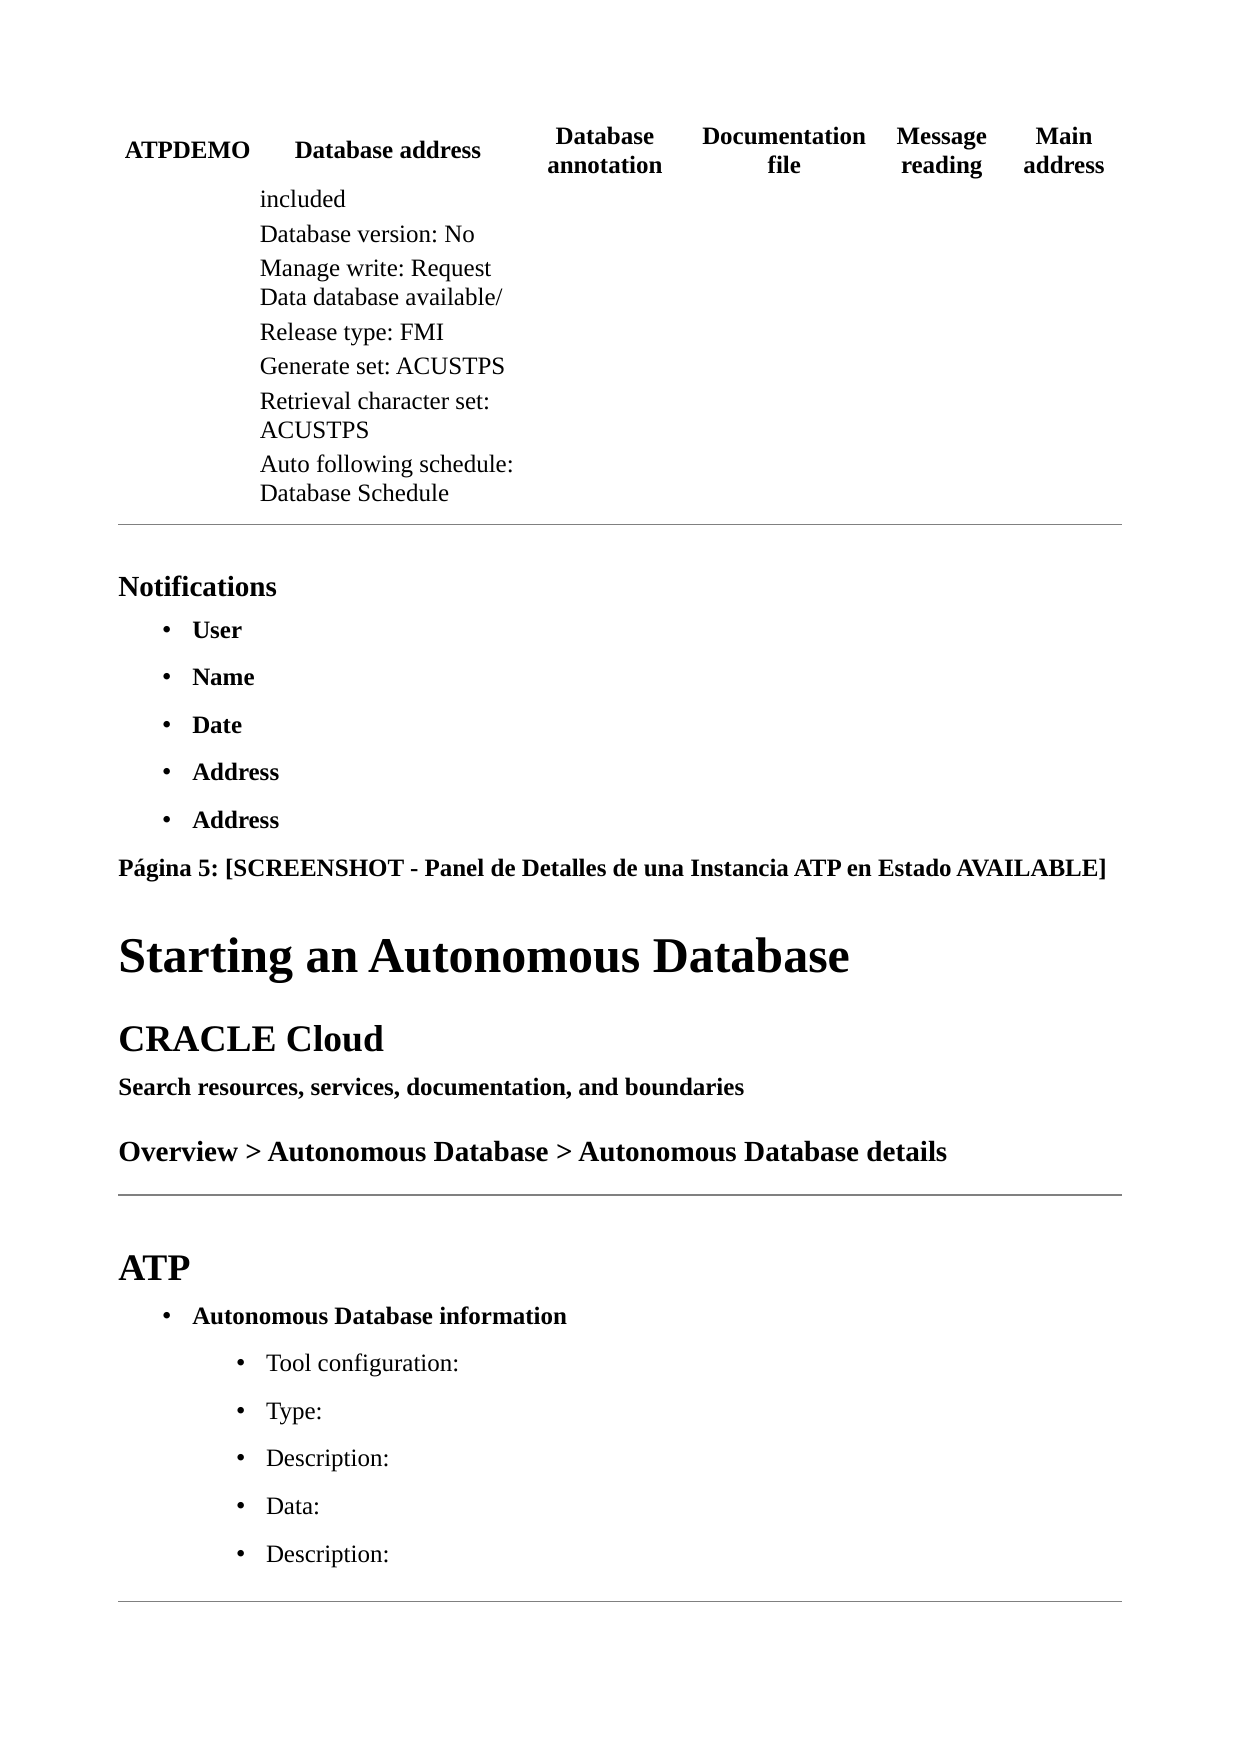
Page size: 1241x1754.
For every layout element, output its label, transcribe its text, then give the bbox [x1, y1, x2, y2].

list Address [162, 805, 1122, 834]
table_cell [118, 349, 257, 383]
table_cell included [257, 181, 519, 216]
table_cell [691, 216, 877, 251]
list Description: [236, 1539, 1122, 1567]
table_cell [519, 349, 691, 383]
table_cell [118, 181, 257, 216]
list Autonomous Database information [162, 1301, 1122, 1329]
table_cell [878, 349, 1005, 383]
table_header Documentation file [691, 118, 877, 181]
table_cell [878, 181, 1005, 216]
subtitle CRACLE Cloud [118, 1016, 1122, 1059]
table_cell [1005, 349, 1122, 383]
list Tool configuration: [236, 1348, 1122, 1377]
table_cell [519, 181, 691, 216]
table_cell [691, 314, 877, 348]
subtitle Starting an Autonomous Database [118, 925, 1122, 983]
table_header Database address [257, 118, 519, 181]
table_cell [1005, 314, 1122, 348]
list Date [162, 710, 1122, 739]
table_cell Release type: FMI [257, 314, 519, 348]
table_cell [1005, 181, 1122, 216]
table_cell [519, 216, 691, 251]
table_cell [691, 181, 877, 216]
table_cell [691, 251, 877, 314]
table_cell [691, 446, 877, 510]
table_cell [519, 383, 691, 446]
table_cell Generate set: ACUSTPS [257, 349, 519, 383]
list Type: [236, 1396, 1122, 1425]
subtitle Notifications [118, 569, 1122, 602]
list Data: [236, 1491, 1122, 1520]
table_cell [118, 383, 257, 446]
table_cell [519, 446, 691, 510]
table_cell [1005, 446, 1122, 510]
table_cell [878, 216, 1005, 251]
table_cell [1005, 251, 1122, 314]
table_cell [691, 383, 877, 446]
table_cell [519, 251, 691, 314]
subtitle ATP [118, 1245, 1122, 1288]
table_cell [118, 314, 257, 348]
table_cell Manage write: Request Data database available/ [257, 251, 519, 314]
table_cell Retrieval character set: ACUSTPS [257, 383, 519, 446]
table_cell Database version: No [257, 216, 519, 251]
list Address [162, 757, 1122, 786]
table_cell [878, 314, 1005, 348]
table_cell [118, 251, 257, 314]
list Description: [236, 1443, 1122, 1472]
table_cell [1005, 216, 1122, 251]
text Página 5: [SCREENSHOT - Panel de Detalles de una Instancia ATP en Estado AVAILABLE] [118, 853, 1122, 881]
table_cell [1005, 383, 1122, 446]
subtitle Overview > Autonomous Database > Autonomous Database details [118, 1134, 1122, 1167]
table_header Main address [1005, 118, 1122, 181]
list User [162, 615, 1122, 643]
table_cell Auto following schedule: Database Schedule [257, 446, 519, 510]
table_header Database annotation [519, 118, 691, 181]
table_cell [878, 446, 1005, 510]
table_cell [519, 314, 691, 348]
table_cell [691, 349, 877, 383]
table_cell [878, 383, 1005, 446]
text Search resources, services, documentation, and boundaries [118, 1072, 1122, 1101]
table_header Message reading [878, 118, 1005, 181]
table_cell [878, 251, 1005, 314]
list Name [162, 662, 1122, 691]
table_cell [118, 446, 257, 510]
table_header ATPDEMO [118, 118, 257, 181]
table_cell [118, 216, 257, 251]
